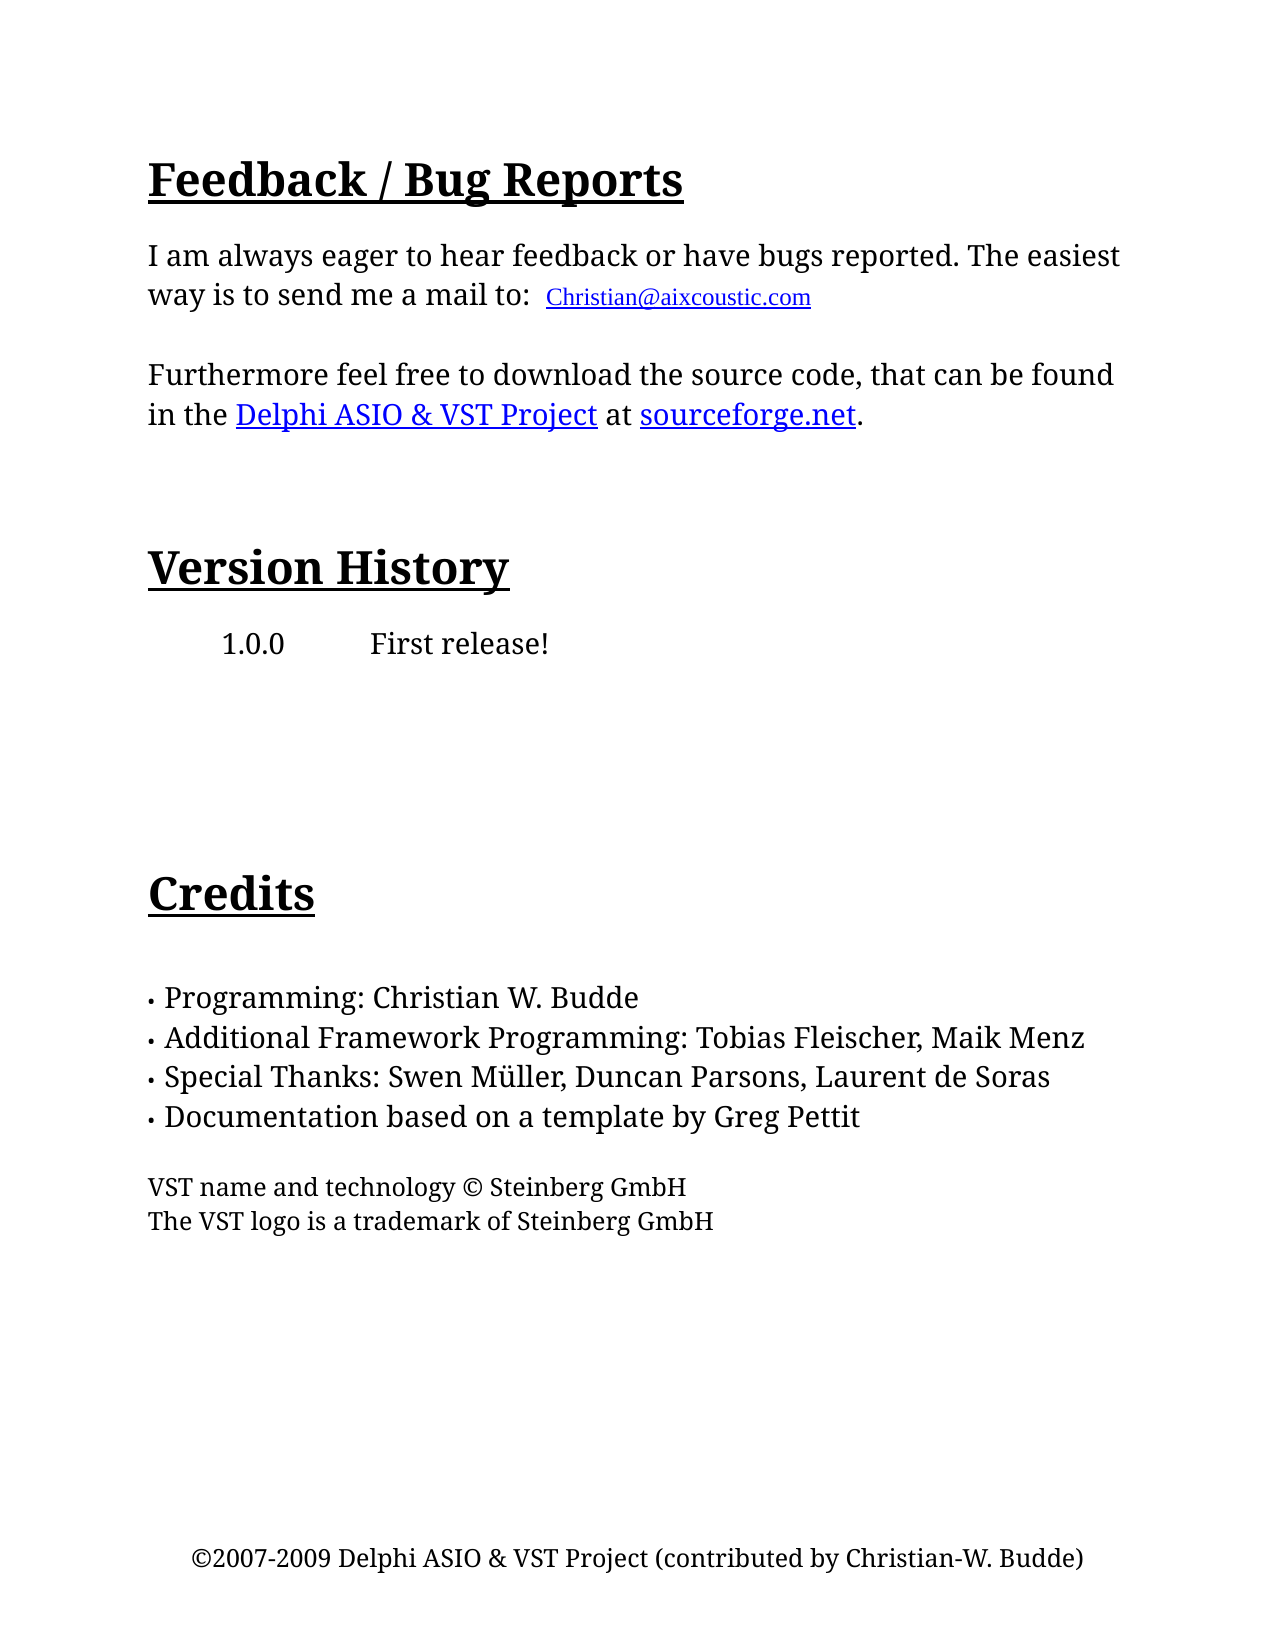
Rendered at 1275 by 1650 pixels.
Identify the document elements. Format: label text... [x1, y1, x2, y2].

text way is to send me a mail to: Christian@aixcoustic.com [148, 275, 1127, 314]
text I am always eager to hear feedback or have bugs reported. The easiest [148, 235, 1127, 275]
list First release! [221, 623, 1127, 663]
text • Documentation based on a template by Greg Pettit [148, 1096, 1127, 1136]
text • Additional Framework Programming: Tobias Fleischer, Maik Menz [148, 1017, 1127, 1057]
subtitle Feedback / Bug Reports [148, 148, 1127, 210]
text Furthermore feel free to download the source code, that can be found in the Delphi ASIO & VST Project at sourceforge.net. [148, 354, 1127, 433]
subtitle Version History [148, 536, 1127, 598]
subtitle Credits [148, 861, 1127, 923]
text • Special Thanks: Swen Müller, Duncan Parsons, Laurent de Soras [148, 1057, 1127, 1096]
text VST name and technology © Steinberg GmbH [148, 1170, 1127, 1204]
text The VST logo is a trademark of Steinberg GmbH [148, 1204, 1127, 1238]
text • Programming: Christian W. Budde [148, 977, 1127, 1017]
